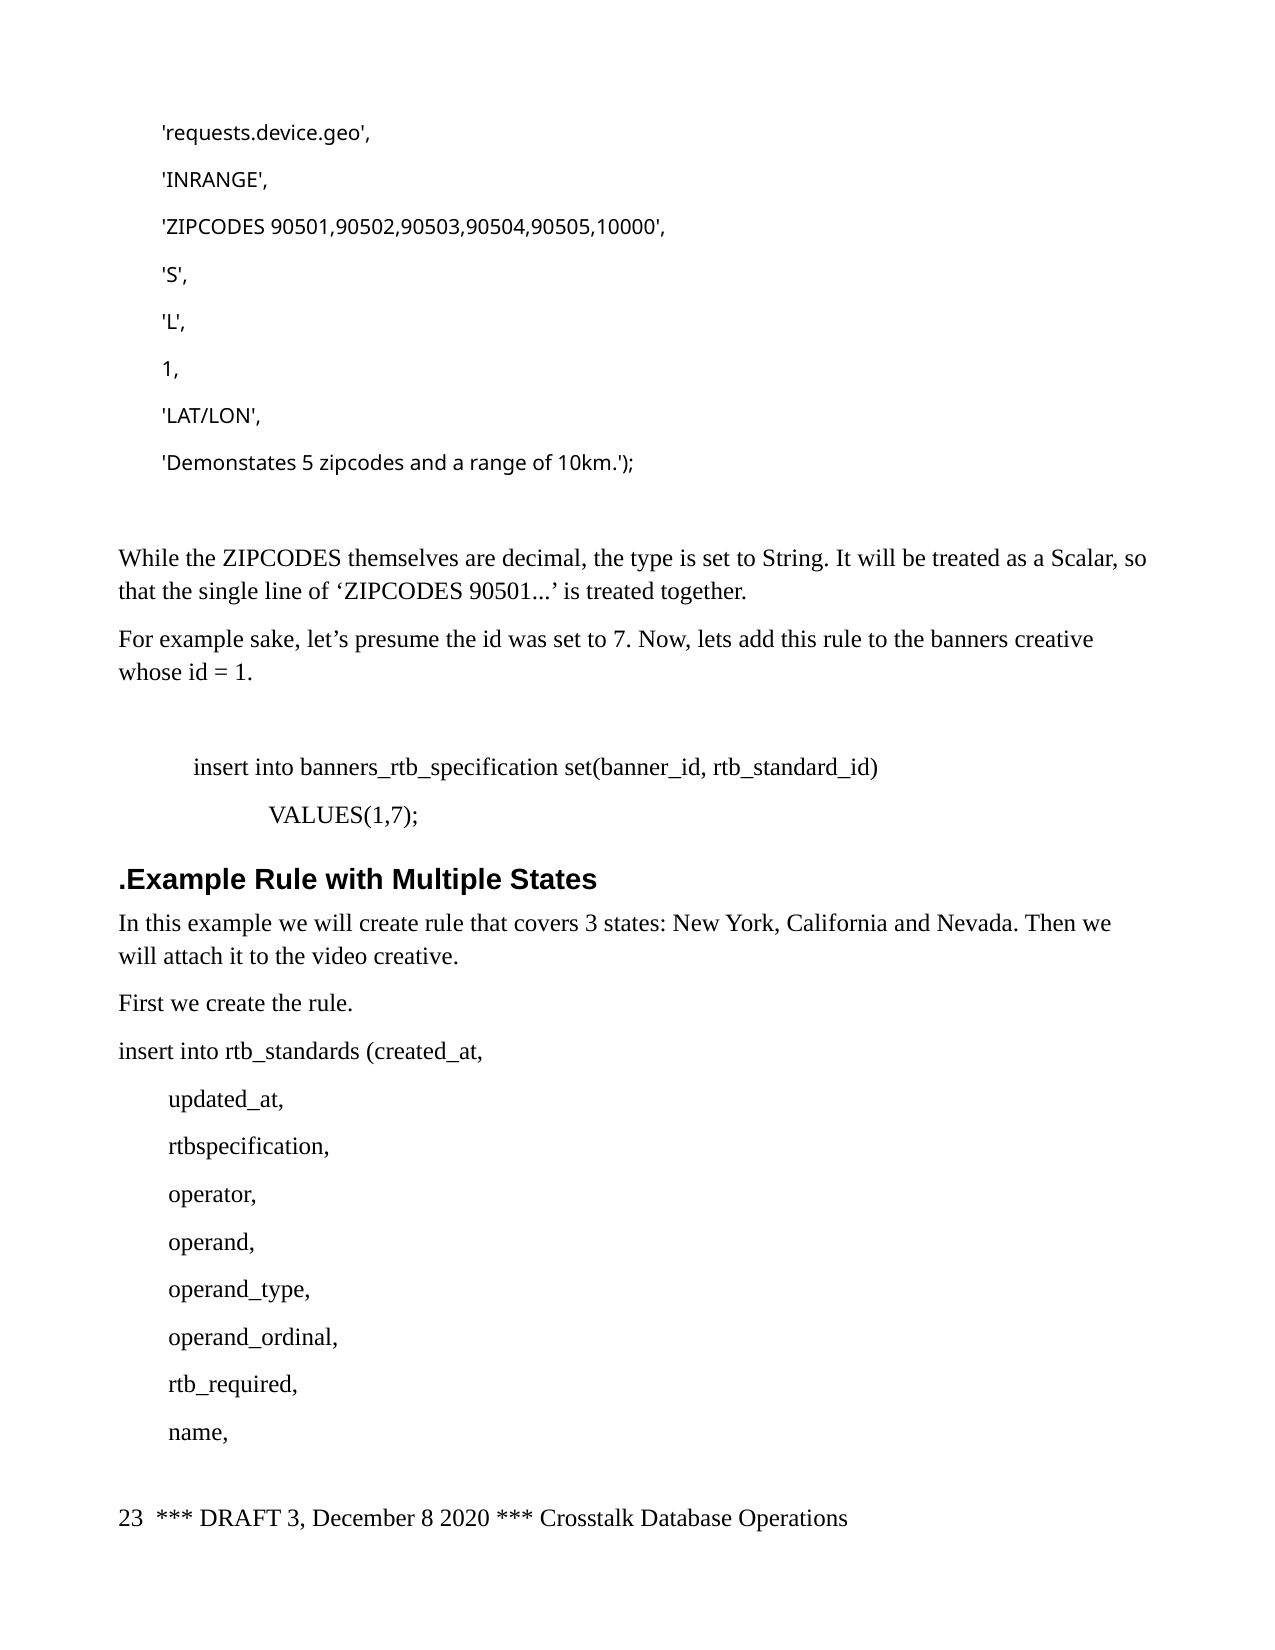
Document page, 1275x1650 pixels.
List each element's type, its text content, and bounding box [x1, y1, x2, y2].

text 'LAT/LON', [118, 401, 1157, 430]
text 'S', [118, 260, 1157, 288]
text 'ZIPCODES 90501,90502,90503,90504,90505,10000', [118, 212, 1157, 241]
text 'Demonstates 5 zipcodes and a range of 10km.'); [118, 448, 1157, 477]
subtitle Example Rule with Multiple States [118, 862, 1157, 895]
text First we create the rule. [118, 988, 1157, 1017]
text updated_at, [118, 1084, 1157, 1112]
text operand_type, [118, 1274, 1157, 1303]
text 'L', [118, 307, 1157, 335]
text rtb_required, [118, 1369, 1157, 1398]
text 'requests.device.geo', [118, 118, 1157, 147]
text rtbspecification, [118, 1131, 1157, 1160]
text While the ZIPCODES themselves are decimal, the type is set to String. It will be treated as a Scalar, so that the single line of ‘ZIPCODES 90501...’ is treated together. [118, 543, 1157, 605]
text VALUES(1,7); [118, 800, 1157, 828]
text 'INRANGE', [118, 165, 1157, 194]
text In this example we will create rule that covers 3 states: New York, California and Nevada. Then we will attach it to the video creative. [118, 908, 1157, 970]
text For example sake, let’s presume the id was set to 7. Now, lets add this rule to the banners creative whose id = 1. [118, 624, 1157, 686]
text operand, [118, 1227, 1157, 1255]
text insert into banners_rtb_specification set(banner_id, rtb_standard_id) [118, 752, 1157, 781]
text operator, [118, 1179, 1157, 1208]
text insert into rtb_standards (created_at, [118, 1036, 1157, 1065]
text 1, [118, 354, 1157, 382]
text operand_ordinal, [118, 1322, 1157, 1351]
text name, [118, 1417, 1157, 1446]
